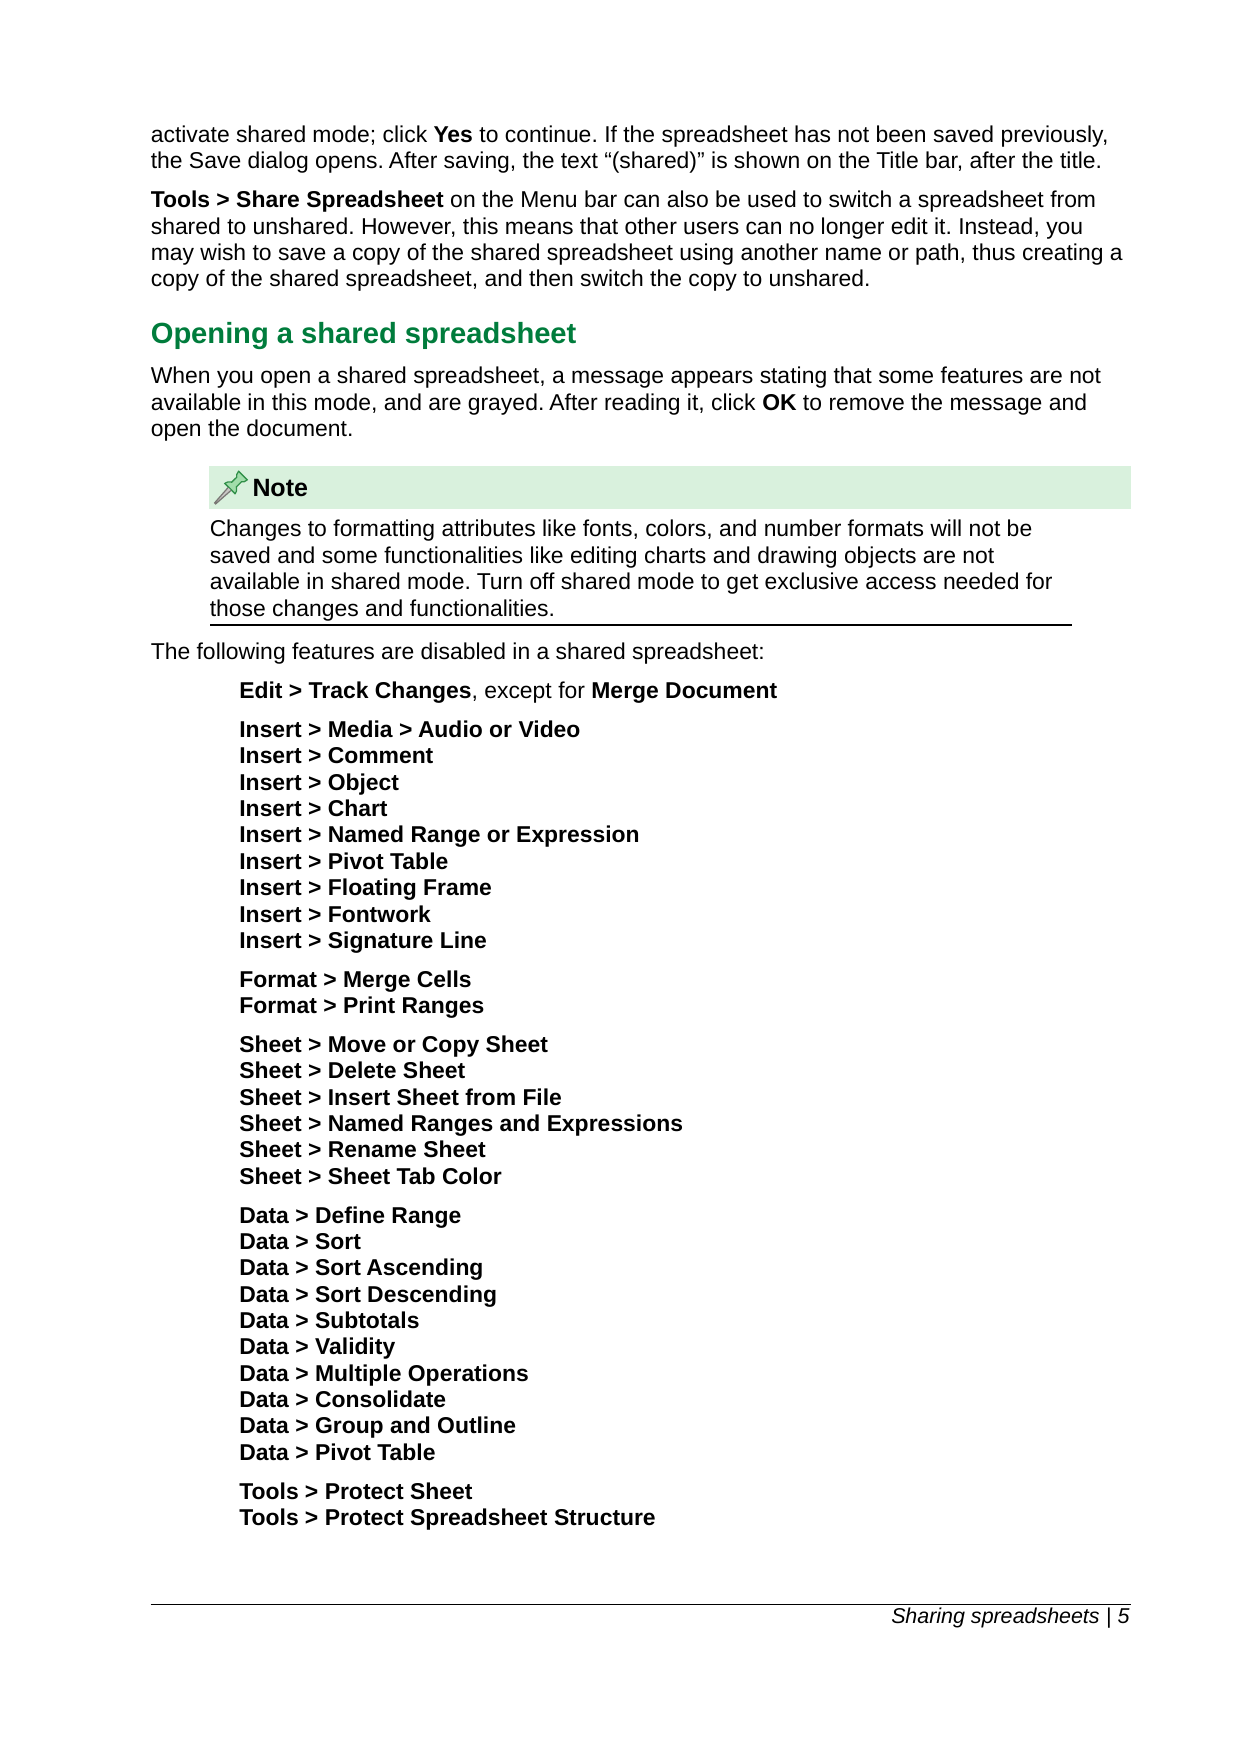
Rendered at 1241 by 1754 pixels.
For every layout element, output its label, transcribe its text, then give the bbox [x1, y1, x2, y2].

text Insert > Media > Audio or Video Insert > Comment Insert > Object Insert > Chart Insert > Named Range or Expression Insert > Pivot Table Insert > Floating Frame Insert > Fontwork Insert > Signature Line [239, 716, 1131, 953]
text Tools > Share Spreadsheet on the Menu bar can also be used to switch a spreadsheet from shared to unshared. However, this means that other users can no longer edit it. Instead, you may wish to save a copy of the shared spreadsheet using another name or path, thus creating a copy of the shared spreadsheet, and then switch the copy to unshared. [151, 186, 1131, 292]
text Sheet > Move or Copy Sheet Sheet > Delete Sheet Sheet > Insert Sheet from File Sheet > Named Ranges and Expressions Sheet > Rename Sheet Sheet > Sheet Tab Color [239, 1031, 1131, 1189]
text Changes to formatting attributes like fonts, colors, and number formats will not be saved and some functionalities like editing charts and drawing objects are not available in shared mode. Turn off shared mode to get exclusive access needed for those changes and functionalities. [209, 515, 1072, 626]
text activate shared mode; click Yes to continue. If the spreadsheet has not been saved previously, the Save dialog opens. After saving, the text “(shared)” is shown on the Title bar, after the title. [151, 121, 1131, 174]
text When you open a shared spreadsheet, a message appears stating that some features are not available in this mode, and are grayed. After reading it, click OK to remove the message and open the document. [151, 362, 1131, 441]
text Edit > Track Changes, except for Merge Document [239, 677, 1131, 703]
subtitle Opening a shared spreadsheet [151, 316, 1131, 350]
text The following features are disabled in a shared spreadsheet: [151, 638, 1131, 665]
text Tools > Protect Sheet Tools > Protect Spreadsheet Structure [239, 1478, 1131, 1530]
subtitle Note [209, 466, 1131, 509]
text Data > Define Range Data > Sort Data > Sort Ascending Data > Sort Descending Data > Subtotals Data > Validity Data > Multiple Operations Data > Consolidate Data > Group and Outline Data > Pivot Table [239, 1202, 1131, 1465]
text Format > Merge Cells Format > Print Ranges [239, 966, 1131, 1018]
